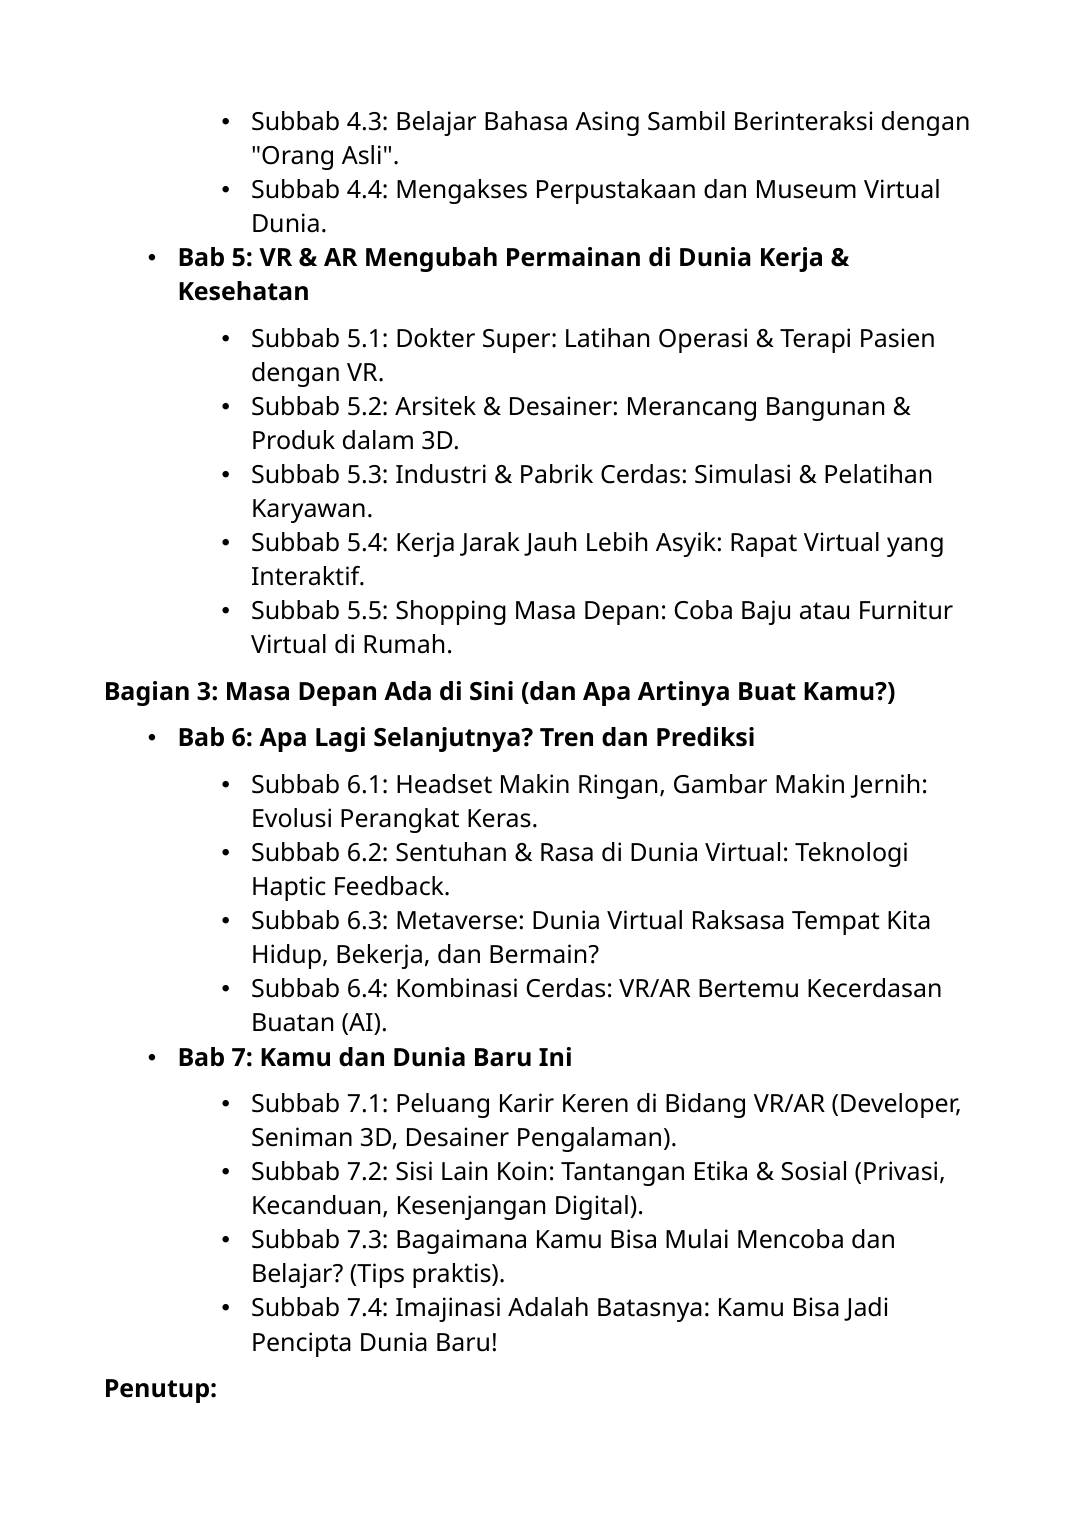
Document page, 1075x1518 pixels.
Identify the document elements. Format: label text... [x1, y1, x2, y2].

list Subbab 5.3: Industri & Pabrik Cerdas: Simulasi & Pelatihan Karyawan. [221, 457, 971, 525]
list Bab 5: VR & AR Mengubah Permainan di Dunia Kerja & Kesehatan [148, 240, 971, 308]
list Bab 6: Apa Lagi Selanjutnya? Tren dan Prediksi [148, 720, 971, 754]
list Subbab 7.1: Peluang Karir Keren di Bidang VR/AR (Developer, Seniman 3D, Desainer Pengalaman). [221, 1086, 971, 1154]
list Subbab 6.1: Headset Makin Ringan, Gambar Makin Jernih: Evolusi Perangkat Keras. [221, 767, 971, 835]
list Subbab 7.3: Bagaimana Kamu Bisa Mulai Mencoba dan Belajar? (Tips praktis). [221, 1222, 971, 1290]
list Subbab 6.4: Kombinasi Cerdas: VR/AR Bertemu Kecerdasan Buatan (AI). [221, 971, 971, 1039]
list Subbab 6.2: Sentuhan & Rasa di Dunia Virtual: Teknologi Haptic Feedback. [221, 835, 971, 903]
list Subbab 7.2: Sisi Lain Koin: Tantangan Etika & Sosial (Privasi, Kecanduan, Kesenjangan Digital). [221, 1154, 971, 1222]
list Subbab 6.3: Metaverse: Dunia Virtual Raksasa Tempat Kita Hidup, Bekerja, dan Bermain? [221, 903, 971, 971]
list Subbab 7.4: Imajinasi Adalah Batasnya: Kamu Bisa Jadi Pencipta Dunia Baru! [221, 1290, 971, 1358]
list Subbab 4.3: Belajar Bahasa Asing Sambil Berinteraksi dengan "Orang Asli". [221, 103, 971, 172]
list Subbab 5.4: Kerja Jarak Jauh Lebih Asyik: Rapat Virtual yang Interaktif. [221, 525, 971, 593]
text Penutup: [103, 1371, 971, 1405]
list Subbab 5.2: Arsitek & Desainer: Merancang Bangunan & Produk dalam 3D. [221, 388, 971, 457]
list Bab 7: Kamu dan Dunia Baru Ini [148, 1039, 971, 1073]
text Bagian 3: Masa Depan Ada di Sini (dan Apa Artinya Buat Kamu?) [103, 673, 971, 708]
list Subbab 5.1: Dokter Super: Latihan Operasi & Terapi Pasien dengan VR. [221, 320, 971, 388]
list Subbab 5.5: Shopping Masa Depan: Coba Baju atau Furnitur Virtual di Rumah. [221, 593, 971, 661]
list Subbab 4.4: Mengakses Perpustakaan dan Museum Virtual Dunia. [221, 172, 971, 240]
